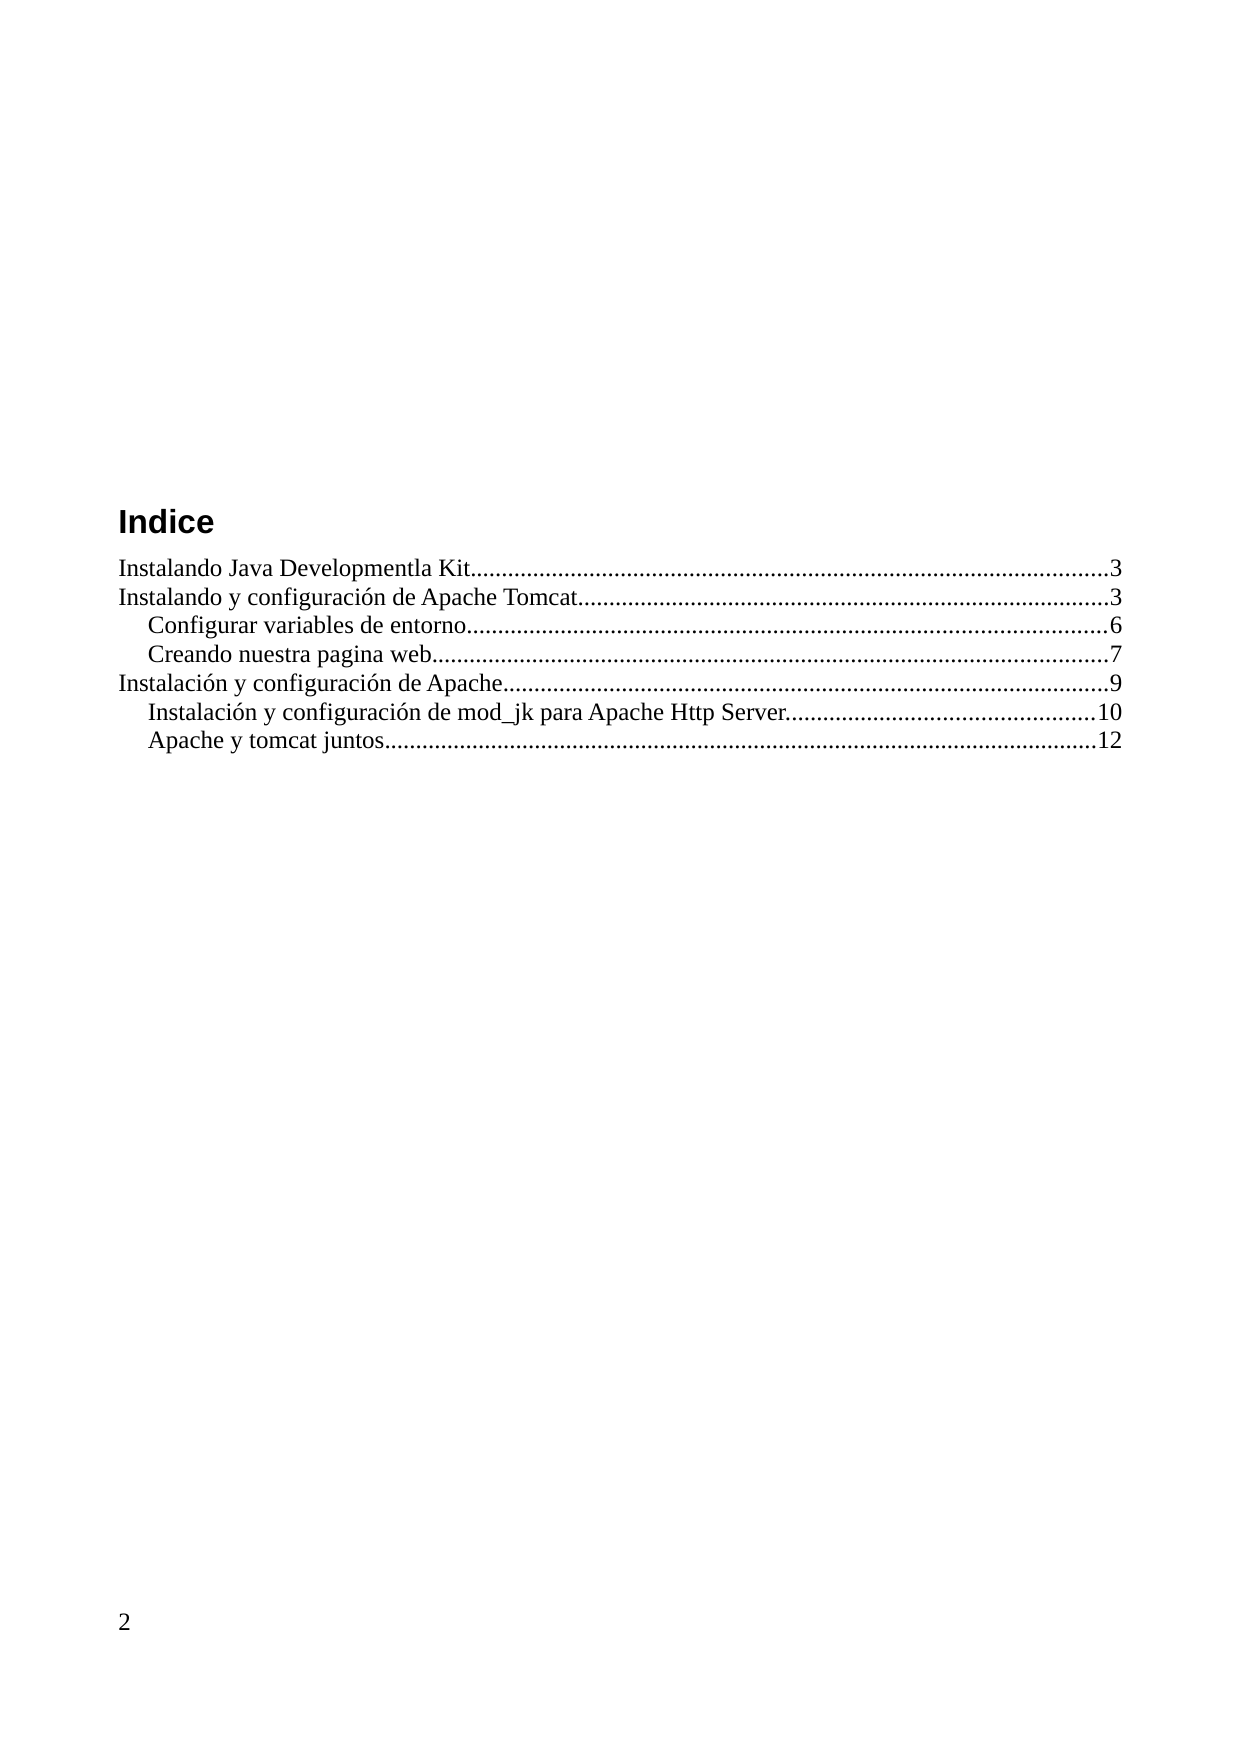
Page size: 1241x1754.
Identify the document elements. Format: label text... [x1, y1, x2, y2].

text Instalación y configuración de mod_jk para Apache Http Server. 10 [148, 697, 1122, 725]
text Configurar variables de entorno. 6 [148, 610, 1122, 639]
text Apache y tomcat juntos. 12 [148, 725, 1122, 754]
text Instalando Java Developmentla Kit. 3 [118, 553, 1122, 582]
text Instalación y configuración de Apache. 9 [118, 668, 1122, 697]
text Instalando y configuración de Apache Tomcat. 3 [118, 582, 1122, 610]
subtitle Indice [118, 502, 1122, 540]
text Creando nuestra pagina web. 7 [148, 639, 1122, 668]
